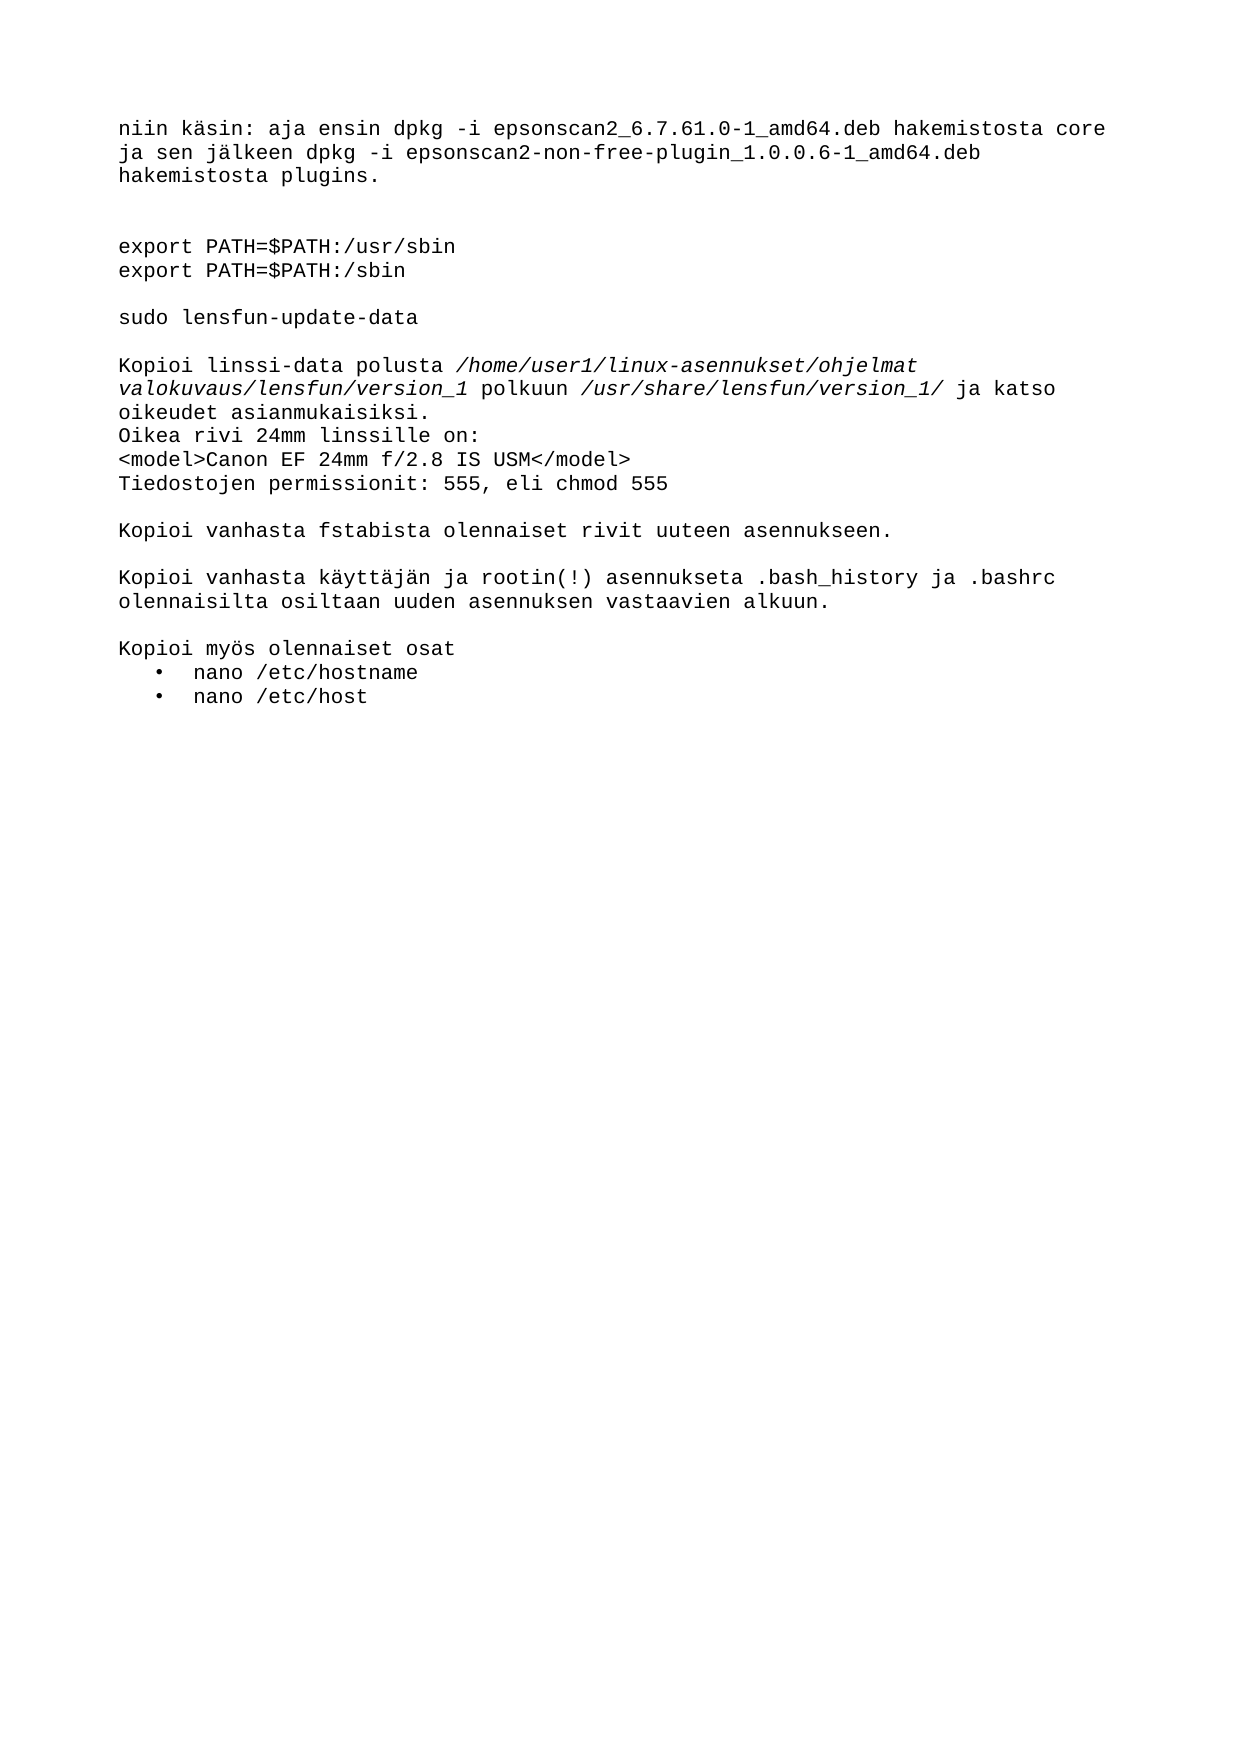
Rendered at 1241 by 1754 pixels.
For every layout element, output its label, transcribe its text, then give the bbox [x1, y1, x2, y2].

text Oikea rivi 24mm linssille on: [118, 426, 1122, 449]
text export PATH=$PATH:/sbin [118, 260, 1122, 284]
text <model>Canon EF 24mm f/2.8 IS USM</model> Tiedostojen permissionit: 555, eli chmod 555 [118, 449, 1122, 496]
list nano /etc/host [156, 686, 1122, 709]
text niin käsin: aja ensin dpkg -i epsonscan2_6.7.61.0-1_amd64.deb hakemistosta core ja sen jälkeen dpkg -i epsonscan2-non-free-plugin_1.0.0.6-1_amd64.deb hakemistosta plugins. [118, 118, 1122, 189]
text export PATH=$PATH:/usr/sbin [118, 236, 1122, 260]
text Kopioi vanhasta fstabista olennaiset rivit uuteen asennukseen. [118, 520, 1122, 544]
text Kopioi linssi-data polusta /home/user1/linux-asennukset/ohjelmat valokuvaus/lensfun/version_1 polkuun /usr/share/lensfun/version_1/ ja katso oikeudet asianmukaisiksi. [118, 354, 1122, 426]
list nano /etc/hostname [156, 662, 1122, 686]
text Kopioi myös olennaiset osat [118, 638, 1122, 662]
text Kopioi vanhasta käyttäjän ja rootin(!) asennukseta .bash_history ja .bashrc olennaisilta osiltaan uuden asennuksen vastaavien alkuun. [118, 567, 1122, 615]
text sudo lensfun-update-data [118, 307, 1122, 331]
